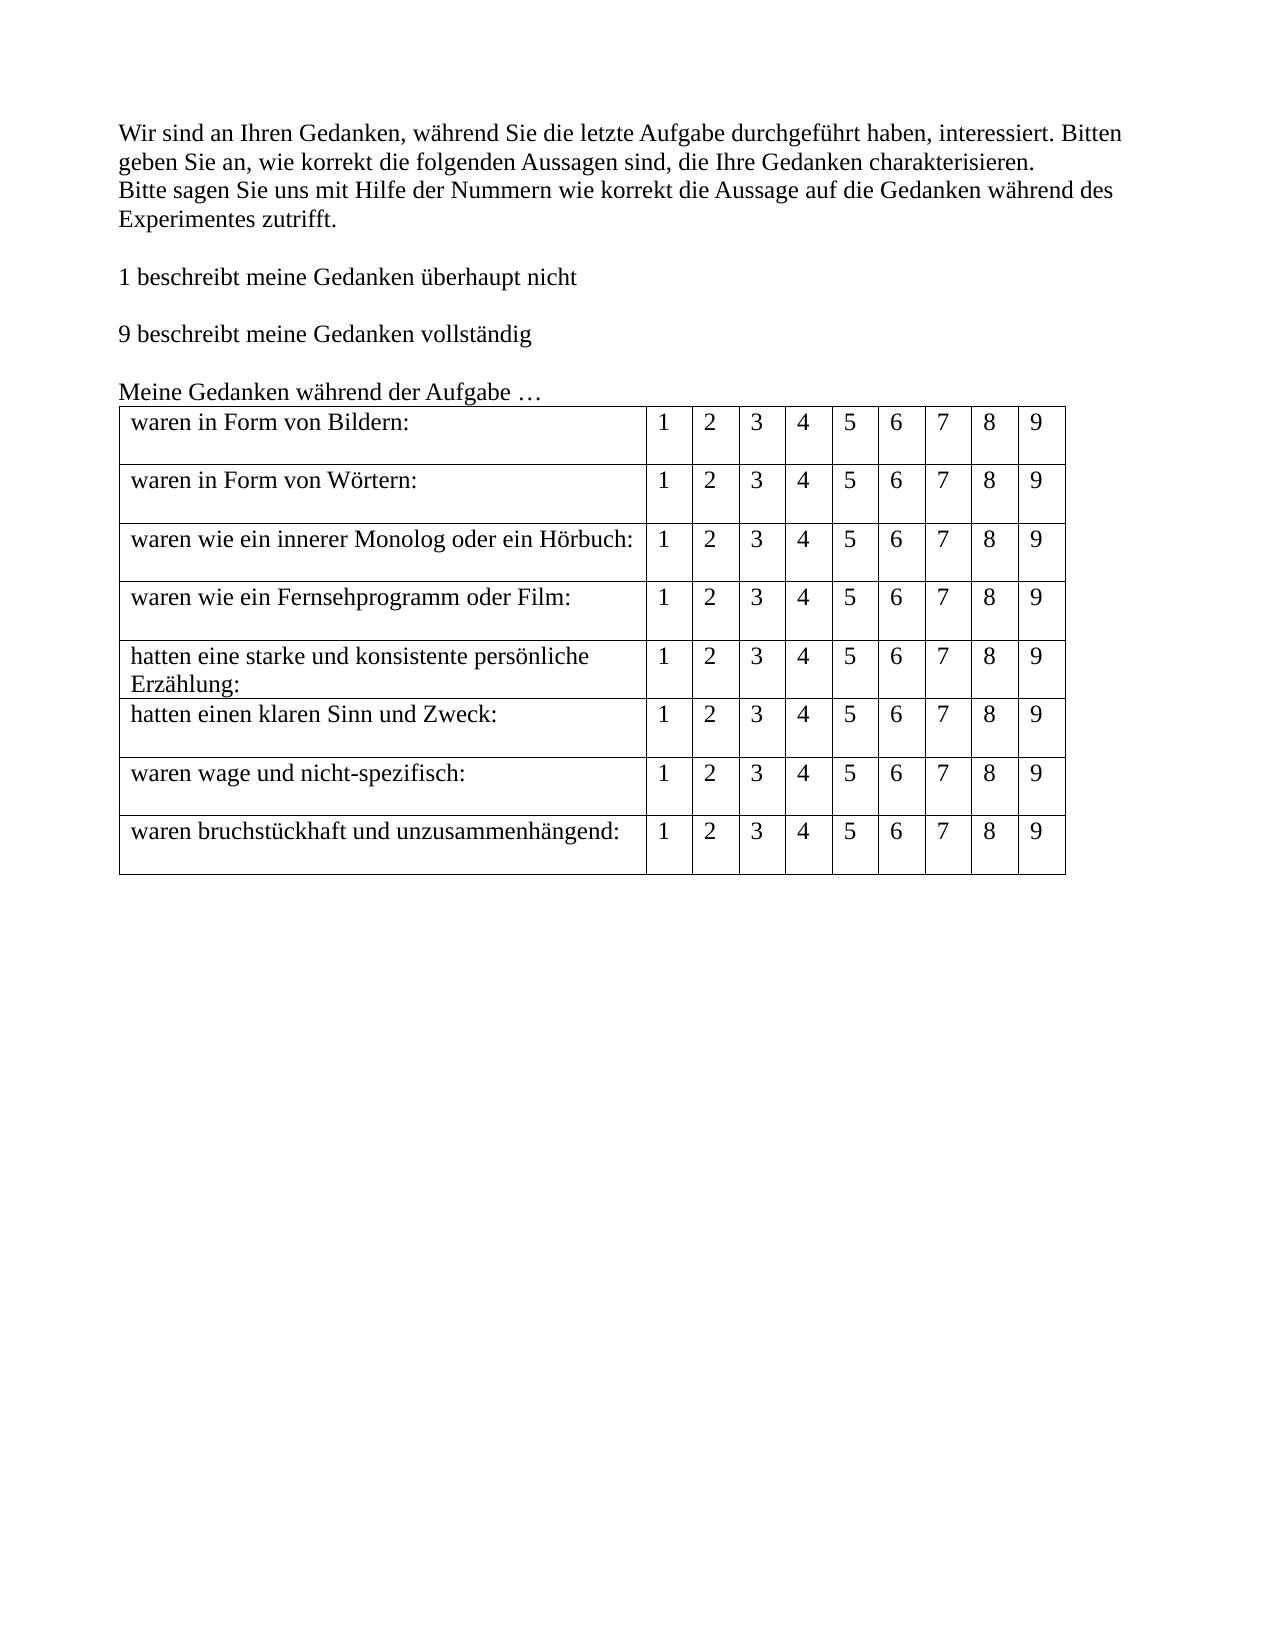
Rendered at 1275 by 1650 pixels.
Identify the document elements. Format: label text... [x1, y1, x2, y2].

table_cell 9 [1019, 758, 1065, 815]
table_cell 1 [647, 524, 692, 581]
table_cell 4 [786, 699, 832, 757]
table_cell 5 [833, 465, 878, 523]
table_cell 3 [740, 524, 785, 581]
table_cell 3 [740, 758, 785, 815]
table_cell waren wie ein innerer Monolog oder ein Hörbuch: [120, 524, 646, 581]
table_cell 9 [1019, 699, 1065, 757]
table_cell 7 [926, 641, 971, 698]
table_cell 9 [1019, 641, 1065, 698]
table_cell waren wie ein Fernsehprogramm oder Film: [120, 582, 646, 640]
table_cell waren wage und nicht-spezifisch: [120, 758, 646, 815]
table_header 1 [647, 407, 692, 464]
table_cell 2 [693, 758, 739, 815]
table_header 7 [926, 407, 971, 464]
table_cell 1 [647, 641, 692, 698]
table_cell 5 [833, 699, 878, 757]
table_cell 4 [786, 524, 832, 581]
table_cell 3 [740, 582, 785, 640]
table_cell 1 [647, 699, 692, 757]
table_cell 3 [740, 816, 785, 874]
table_header 9 [1019, 407, 1065, 464]
table_cell 7 [926, 699, 971, 757]
table_cell 7 [926, 582, 971, 640]
table_cell 2 [693, 465, 739, 523]
table_cell 8 [972, 465, 1018, 523]
table_cell 7 [926, 816, 971, 874]
text 9 beschreibt meine Gedanken vollständig [118, 319, 1157, 348]
table_cell 2 [693, 524, 739, 581]
table_cell 1 [647, 816, 692, 874]
table_cell 6 [879, 465, 925, 523]
table_cell 5 [833, 524, 878, 581]
text Meine Gedanken während der Aufgabe … [118, 377, 1157, 406]
table_cell 4 [786, 641, 832, 698]
table_cell 2 [693, 641, 739, 698]
table_cell 6 [879, 699, 925, 757]
table_cell 9 [1019, 524, 1065, 581]
table_cell 3 [740, 641, 785, 698]
table_cell 8 [972, 816, 1018, 874]
table_cell 4 [786, 816, 832, 874]
table_cell 6 [879, 641, 925, 698]
table_header 6 [879, 407, 925, 464]
table_cell 4 [786, 758, 832, 815]
table_cell 8 [972, 699, 1018, 757]
table_cell 5 [833, 582, 878, 640]
table_header waren in Form von Bildern: [120, 407, 646, 464]
table_cell waren bruchstückhaft und unzusammenhängend: [120, 816, 646, 874]
table_cell 5 [833, 641, 878, 698]
table_cell 1 [647, 758, 692, 815]
table_cell 1 [647, 465, 692, 523]
table_cell 6 [879, 582, 925, 640]
table_cell waren in Form von Wörtern: [120, 465, 646, 523]
table_header 5 [833, 407, 878, 464]
table_cell 8 [972, 524, 1018, 581]
table_cell 6 [879, 524, 925, 581]
table_cell 8 [972, 582, 1018, 640]
table_header 3 [740, 407, 785, 464]
table_cell 9 [1019, 816, 1065, 874]
table_cell 3 [740, 699, 785, 757]
table_header 8 [972, 407, 1018, 464]
table_cell 6 [879, 816, 925, 874]
table_cell 2 [693, 699, 739, 757]
table_cell 6 [879, 758, 925, 815]
table_cell 7 [926, 465, 971, 523]
table_cell 7 [926, 524, 971, 581]
text 1 beschreibt meine Gedanken überhaupt nicht [118, 262, 1157, 291]
table_header 2 [693, 407, 739, 464]
table_cell hatten einen klaren Sinn und Zweck: [120, 699, 646, 757]
table_cell 7 [926, 758, 971, 815]
table_cell 2 [693, 816, 739, 874]
table_cell 8 [972, 641, 1018, 698]
table_header 4 [786, 407, 832, 464]
table_cell 9 [1019, 582, 1065, 640]
table_cell 8 [972, 758, 1018, 815]
table_cell 3 [740, 465, 785, 523]
table_cell 2 [693, 582, 739, 640]
table_cell 5 [833, 758, 878, 815]
table_cell 4 [786, 582, 832, 640]
text Wir sind an Ihren Gedanken, während Sie die letzte Aufgabe durchgeführt haben, interessiert. Bitten geben Sie an, wie korrekt die folgenden Aussagen sind, die Ihre Gedanken charakterisieren. [118, 118, 1157, 176]
table_cell 9 [1019, 465, 1065, 523]
table_cell 5 [833, 816, 878, 874]
table_cell hatten eine starke und konsistente persönliche Erzählung: [120, 641, 646, 698]
table_cell 1 [647, 582, 692, 640]
text Bitte sagen Sie uns mit Hilfe der Nummern wie korrekt die Aussage auf die Gedanken während des Experimentes zutrifft. [118, 176, 1157, 233]
table_cell 4 [786, 465, 832, 523]
